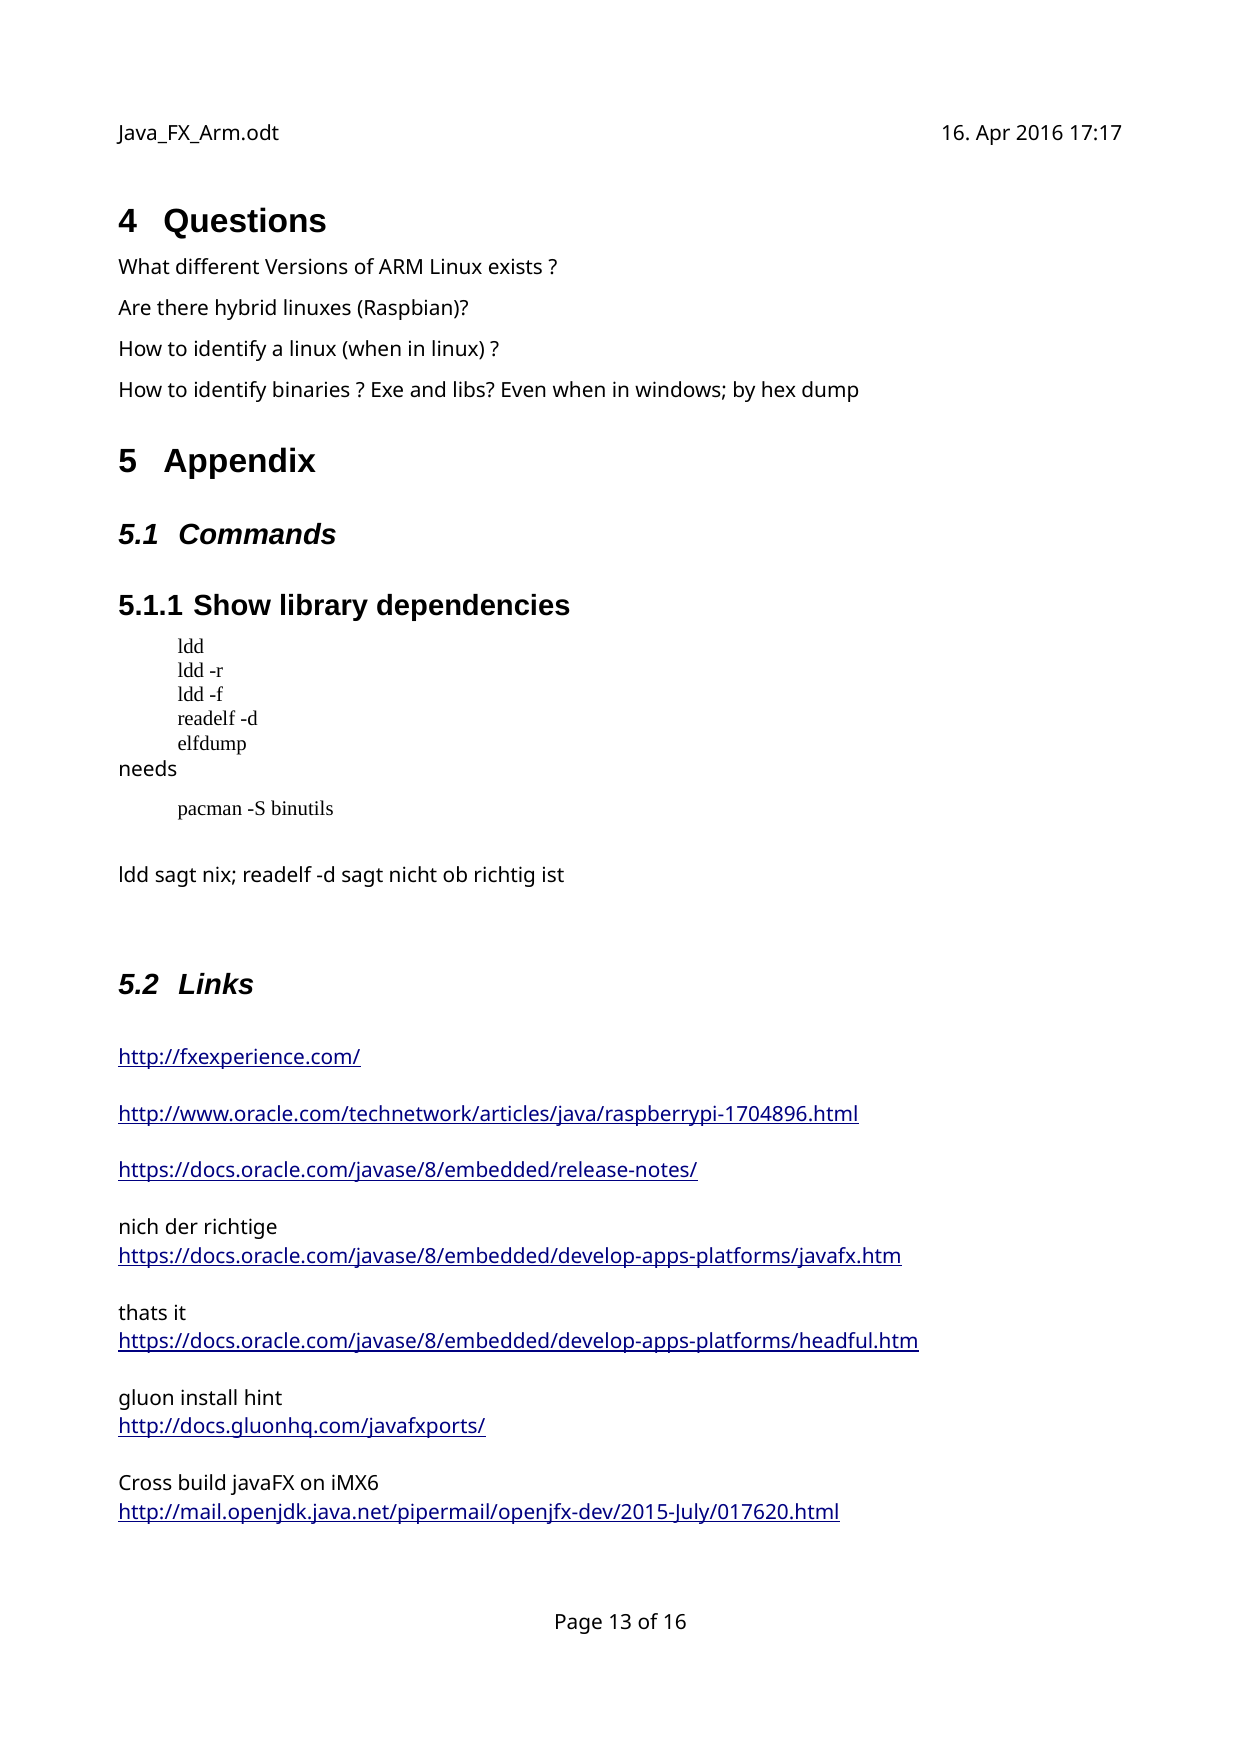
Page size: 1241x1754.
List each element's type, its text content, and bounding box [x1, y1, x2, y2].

subtitle Commands [118, 517, 1122, 551]
text thats it [118, 1298, 1122, 1326]
text needs [118, 754, 1122, 783]
text How to identify binaries ? Exe and libs? Even when in windows; by hex dump [118, 375, 1122, 403]
text Are there hybrid linuxes (Raspbian)? [118, 293, 1122, 322]
subtitle Appendix [118, 441, 1122, 479]
text pacman -S binutils [177, 795, 1122, 819]
text readelf -d [177, 706, 1122, 730]
text https://docs.oracle.com/javase/8/embedded/release-notes/ [118, 1156, 1122, 1184]
text http://mail.openjdk.java.net/pipermail/openjfx-dev/2015-July/017620.html [118, 1497, 1122, 1525]
text Cross build javaFX on iMX6 [118, 1468, 1122, 1497]
text http://fxexperience.com/ [118, 1042, 1122, 1070]
text https://docs.oracle.com/javase/8/embedded/develop-apps-platforms/javafx.htm [118, 1241, 1122, 1269]
text elfdump [177, 730, 1122, 754]
text nich der richtige [118, 1212, 1122, 1241]
text http://www.oracle.com/technetwork/articles/java/raspberrypi-1704896.html [118, 1099, 1122, 1127]
text http://docs.gluonhq.com/javafxports/ [118, 1411, 1122, 1440]
text ldd [177, 634, 1122, 658]
text What different Versions of ARM Linux exists ? [118, 252, 1122, 281]
text gluon install hint [118, 1383, 1122, 1411]
subtitle Show library dependencies [118, 588, 1122, 622]
text ldd -f [177, 682, 1122, 706]
text ldd -r [177, 658, 1122, 682]
text How to identify a linux (when in linux) ? [118, 334, 1122, 362]
subtitle Questions [118, 201, 1122, 240]
text ldd sagt nix; readelf -d sagt nicht ob richtig ist [118, 860, 1122, 889]
subtitle Links [118, 967, 1122, 1001]
text https://docs.oracle.com/javase/8/embedded/develop-apps-platforms/headful.htm [118, 1326, 1122, 1354]
